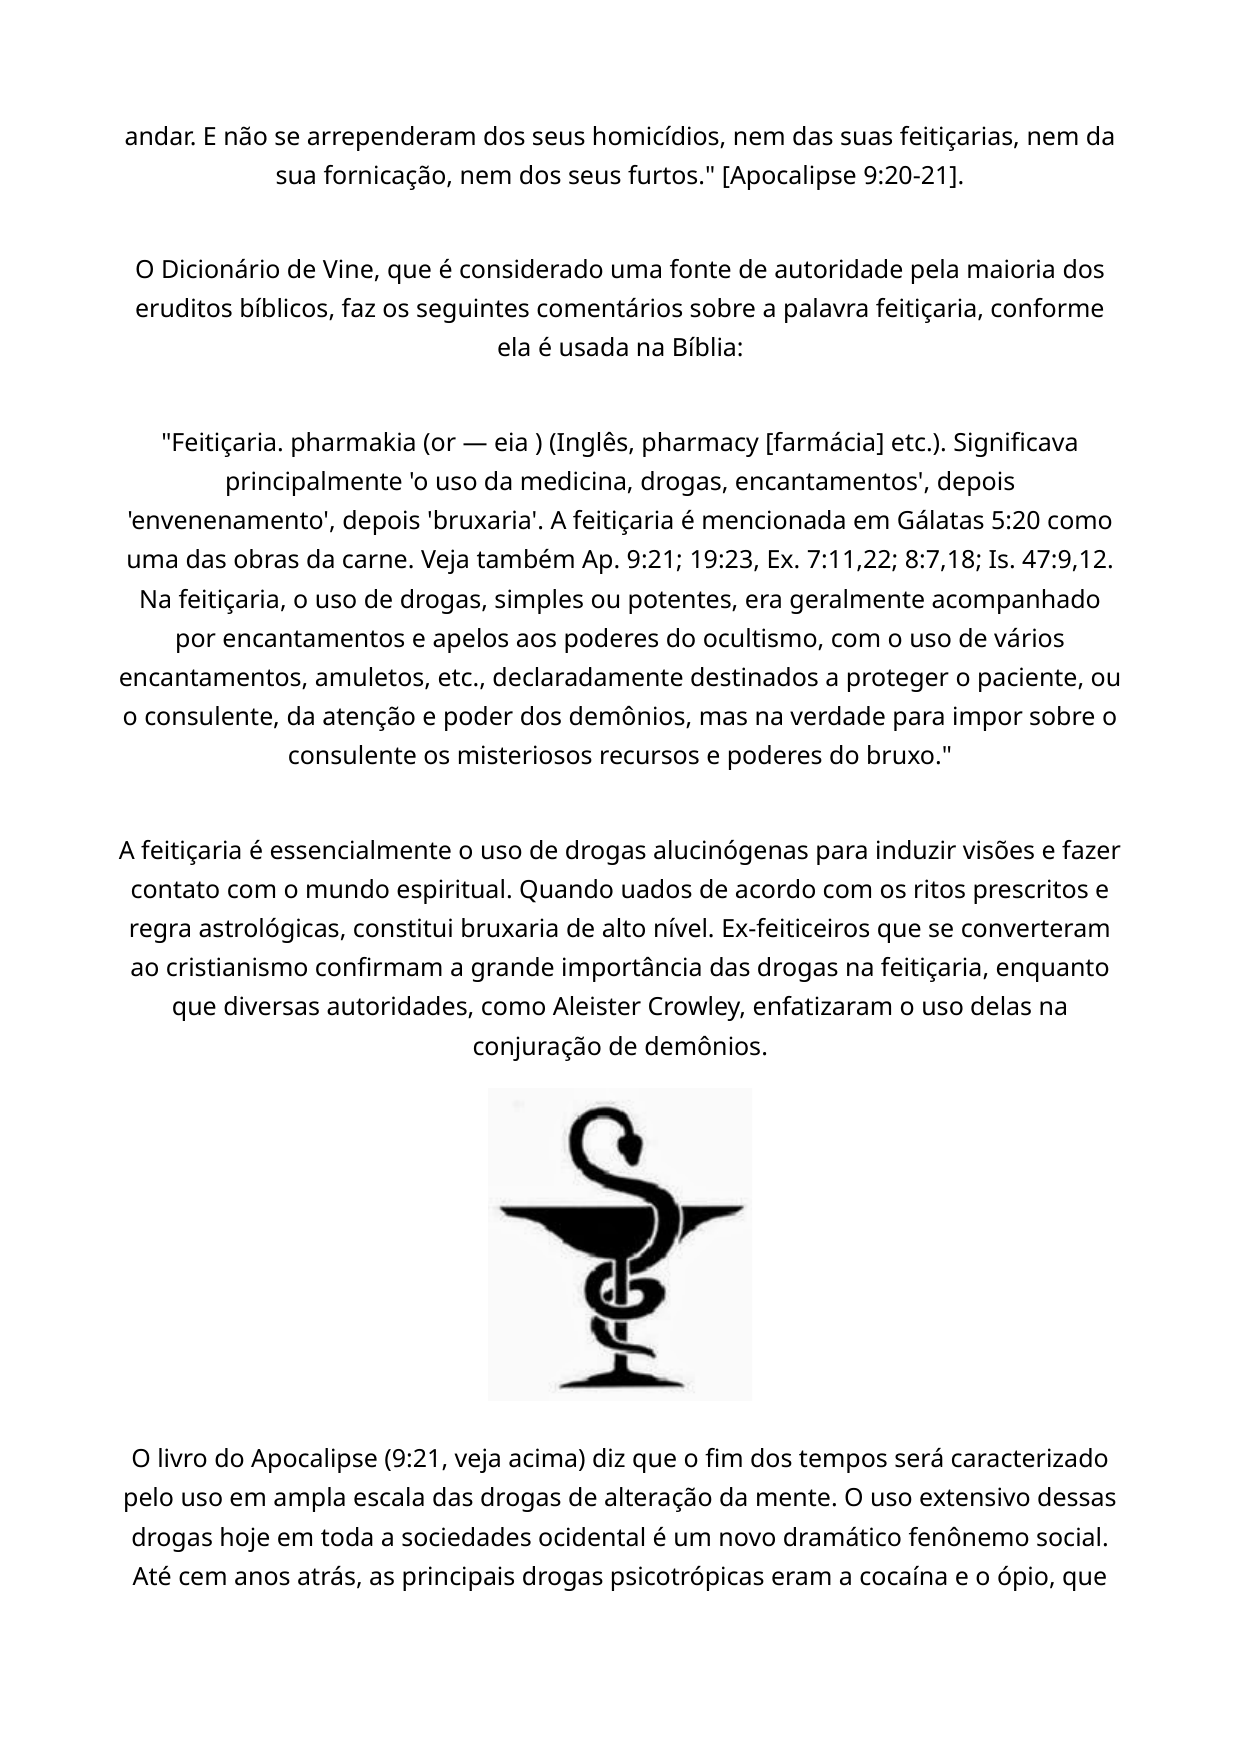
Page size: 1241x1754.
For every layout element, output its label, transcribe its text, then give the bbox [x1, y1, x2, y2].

picture [488, 1088, 753, 1401]
text A feitiçaria é essencialmente o uso de drogas alucinógenas para induzir visões e fazer contato com o mundo espiritual. Quando uados de acordo com os ritos prescritos e regra astrológicas, constitui bruxaria de alto nível. Ex-feiticeiros que se converteram ao cristianismo confirmam a grande importância das drogas na feitiçaria, enquanto que diversas autoridades, como Aleister Crowley, enfatizaram o uso delas na conjuração de demônios. [118, 832, 1122, 1062]
text andar. E não se arrependeram dos seus homicídios, nem das suas feitiçarias, nem da sua fornicação, nem dos seus furtos." [Apocalipse 9:20-21]. [118, 118, 1122, 191]
text O livro do Apocalipse (9:21, veja acima) diz que o fim dos tempos será caracterizado pelo uso em ampla escala das drogas de alteração da mente. O uso extensivo dessas drogas hoje em toda a sociedades ocidental é um novo dramático fenônemo social. Até cem anos atrás, as principais drogas psicotrópicas eram a cocaína e o ópio, que [118, 1441, 1122, 1592]
text "Feitiçaria. pharmakia (or — eia ) (Inglês, pharmacy [farmácia] etc.). Significava principalmente 'o uso da medicina, drogas, encantamentos', depois 'envenenamento', depois 'bruxaria'. A feitiçaria é mencionada em Gálatas 5:20 como uma das obras da carne. Veja também Ap. 9:21; 19:23, Ex. 7:11,22; 8:7,18; Is. 47:9,12. Na feitiçaria, o uso de drogas, simples ou potentes, era geralmente acompanhado por encantamentos e apelos aos poderes do ocultismo, com o uso de vários encantamentos, amuletos, etc., declaradamente destinados a proteger o paciente, ou o consulente, da atenção e poder dos demônios, mas na verdade para impor sobre o consulente os misteriosos recursos e poderes do bruxo." [118, 424, 1122, 772]
text O Dicionário de Vine, que é considerado uma fonte de autoridade pela maioria dos eruditos bíblicos, faz os seguintes comentários sobre a palavra feitiçaria, conforme ela é usada na Bíblia: [118, 252, 1122, 364]
